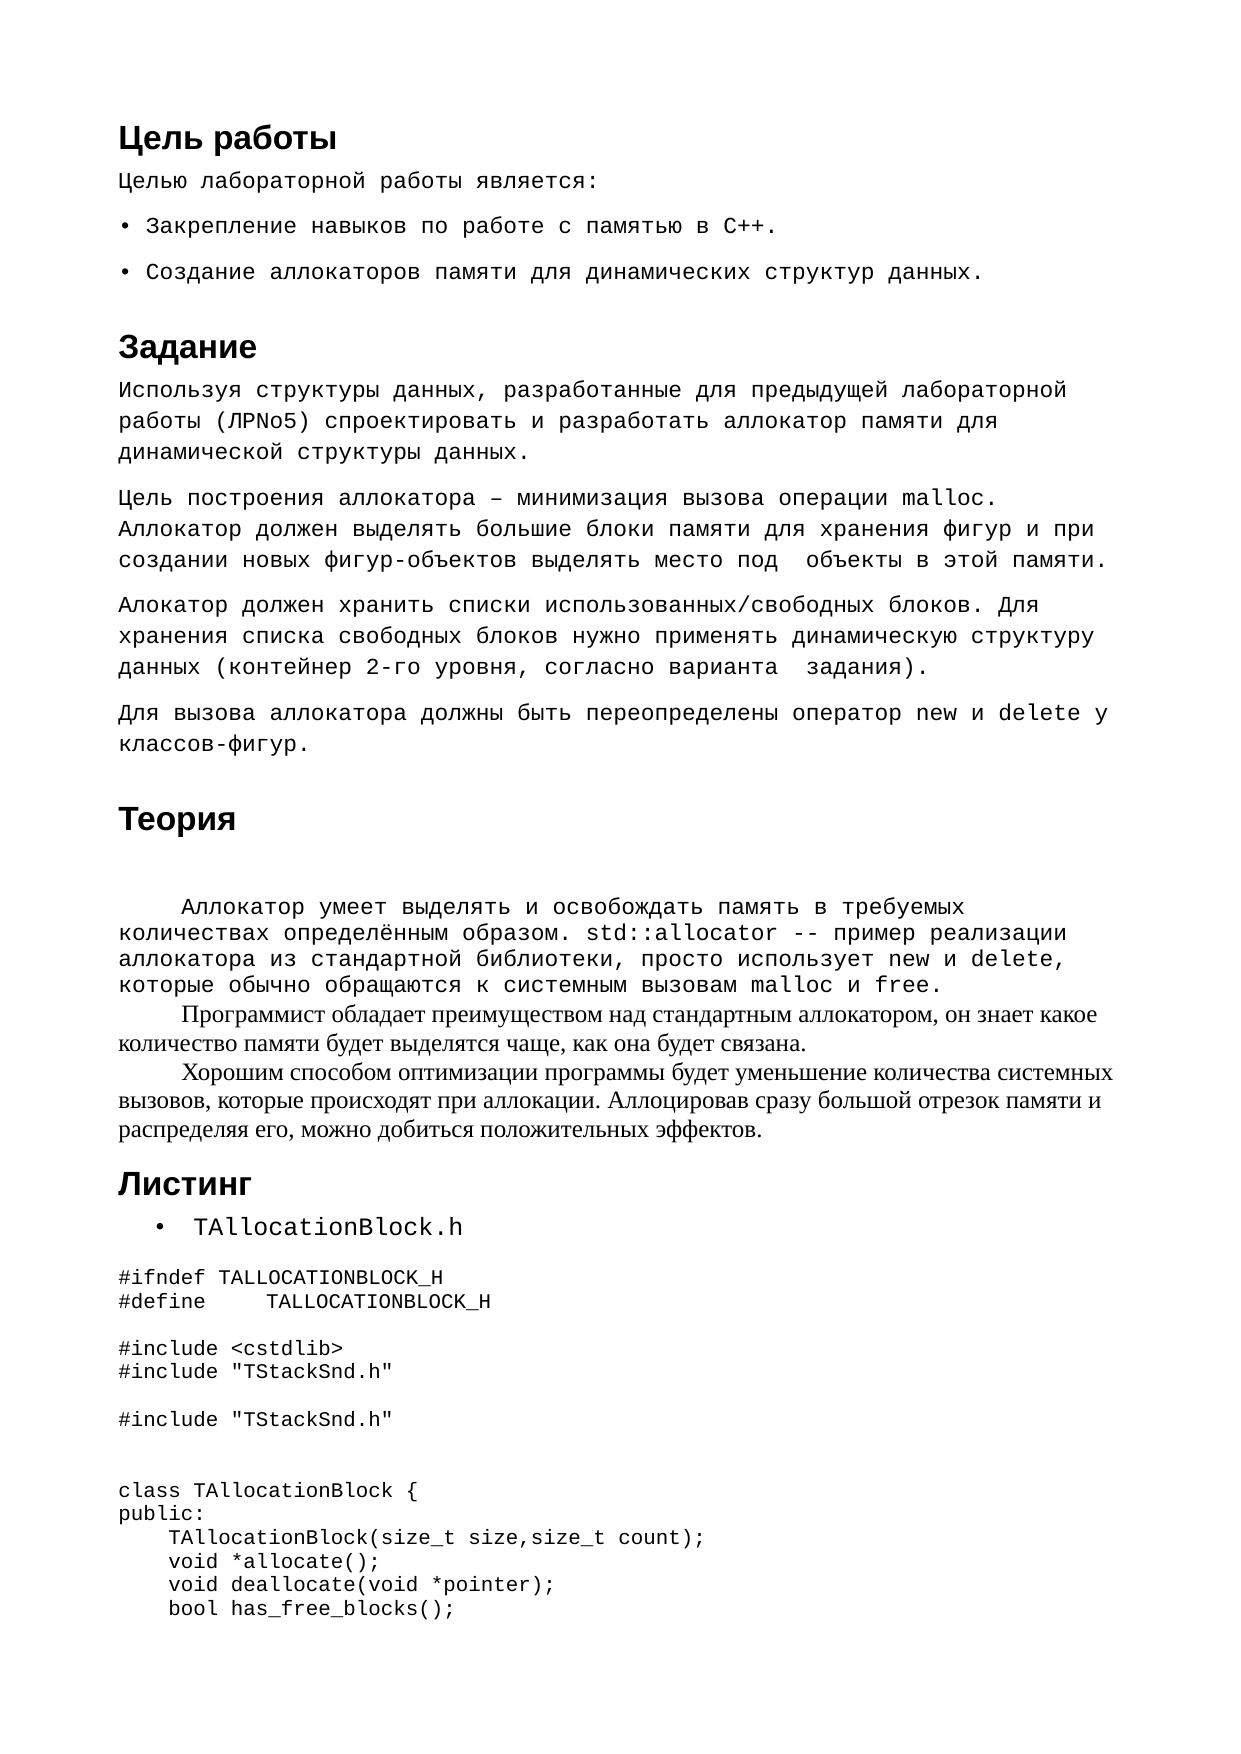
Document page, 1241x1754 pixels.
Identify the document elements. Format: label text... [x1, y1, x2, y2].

text #include "TStackSnd.h" [118, 1362, 1122, 1385]
text #include <cstdlib> [118, 1338, 1122, 1362]
text Аллокатор умеет выделять и освобождать память в требуемых количествах определённым образом. std::allocator -- пример реализации аллокатора из стандартной библиотеки, просто использует new и delete, которые обычно обращаются к системным вызовам malloc и free. [118, 896, 1122, 999]
subtitle Задание [118, 327, 1122, 366]
text void deallocate(void *pointer); [118, 1574, 1122, 1598]
text • Создание аллокаторов памяти для динамических структур данных. [118, 261, 1122, 286]
text Алокатор должен хранить списки использованных/свободных блоков. Для хранения списка свободных блоков нужно применять динамическую структуру данных (контейнер 2-го уровня, согласно варианта задания). [118, 593, 1122, 682]
text TAllocationBlock(size_t size,size_t count); [118, 1527, 1122, 1551]
text bool has_free_blocks(); [118, 1598, 1122, 1622]
text • Закрепление навыков по работе с памятью в C++. [118, 215, 1122, 241]
text #ifndef TALLOCATIONBLOCK_H [118, 1267, 1122, 1291]
subtitle Листинг [118, 1164, 1122, 1202]
list TAllocationBlock.h [156, 1215, 1122, 1243]
subtitle Цель работы [118, 118, 1122, 157]
text Для вызова аллокатора должны быть переопределены оператор new и delete у классов-фигур. [118, 701, 1122, 758]
text #define TALLOCATIONBLOCK_H [118, 1291, 1122, 1314]
text void *allocate(); [118, 1551, 1122, 1574]
text #include "TStackSnd.h" [118, 1409, 1122, 1432]
text class TAllocationBlock { [118, 1480, 1122, 1503]
text Хорошим способом оптимизации программы будет уменьшение количества системных вызовов, которые происходят при аллокации. Аллоцировав сразу большой отрезок памяти и распределяя его, можно добиться положительных эффектов. [118, 1057, 1122, 1143]
text Цель построения аллокатора – минимизация вызова операции malloc. Аллокатор должен выделять большие блоки памяти для хранения фигур и при создании новых фигур-объектов выделять место под объекты в этой памяти. [118, 486, 1122, 574]
text Целью лабораторной работы является: [118, 169, 1122, 195]
text public: [118, 1503, 1122, 1527]
text Программист обладает преимуществом над стандартным аллокатором, он знает какое количество памяти будет выделятся чаще, как она будет связана. [118, 999, 1122, 1057]
text Используя структуры данных, разработанные для предыдущей лабораторной работы (ЛРNo5) спроектировать и разработать аллокатор памяти для динамической структуры данных. [118, 378, 1122, 466]
subtitle Теория [118, 799, 1122, 837]
